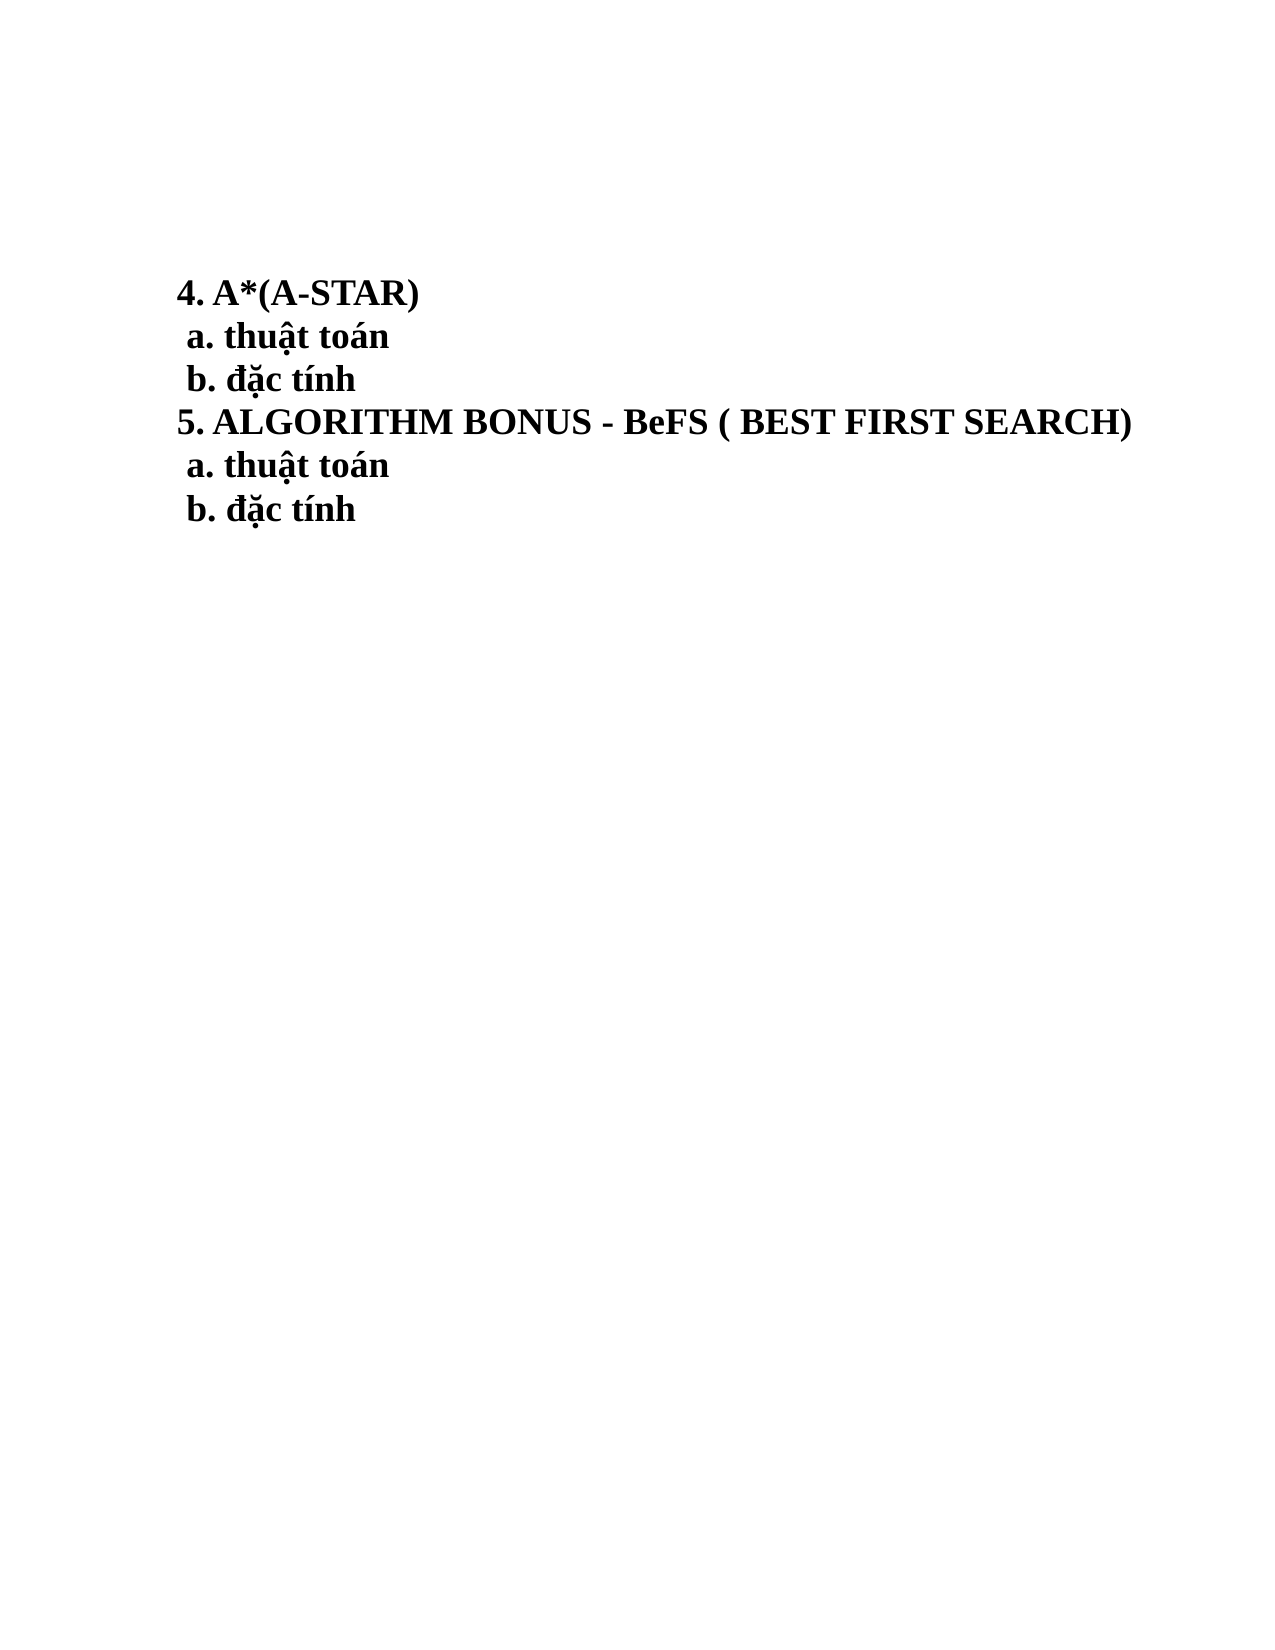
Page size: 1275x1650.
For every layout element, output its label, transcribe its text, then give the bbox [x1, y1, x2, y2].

text b. đặc tính [139, 357, 1090, 400]
text 5. ALGORITHM BONUS - BeFS ( BEST FIRST SEARCH) [139, 400, 1146, 443]
text 4. A*(A-STAR) [139, 270, 1090, 313]
text b. đặc tính [139, 486, 1090, 529]
text a. thuật toán [139, 313, 1090, 357]
text a. thuật toán [139, 443, 1090, 486]
